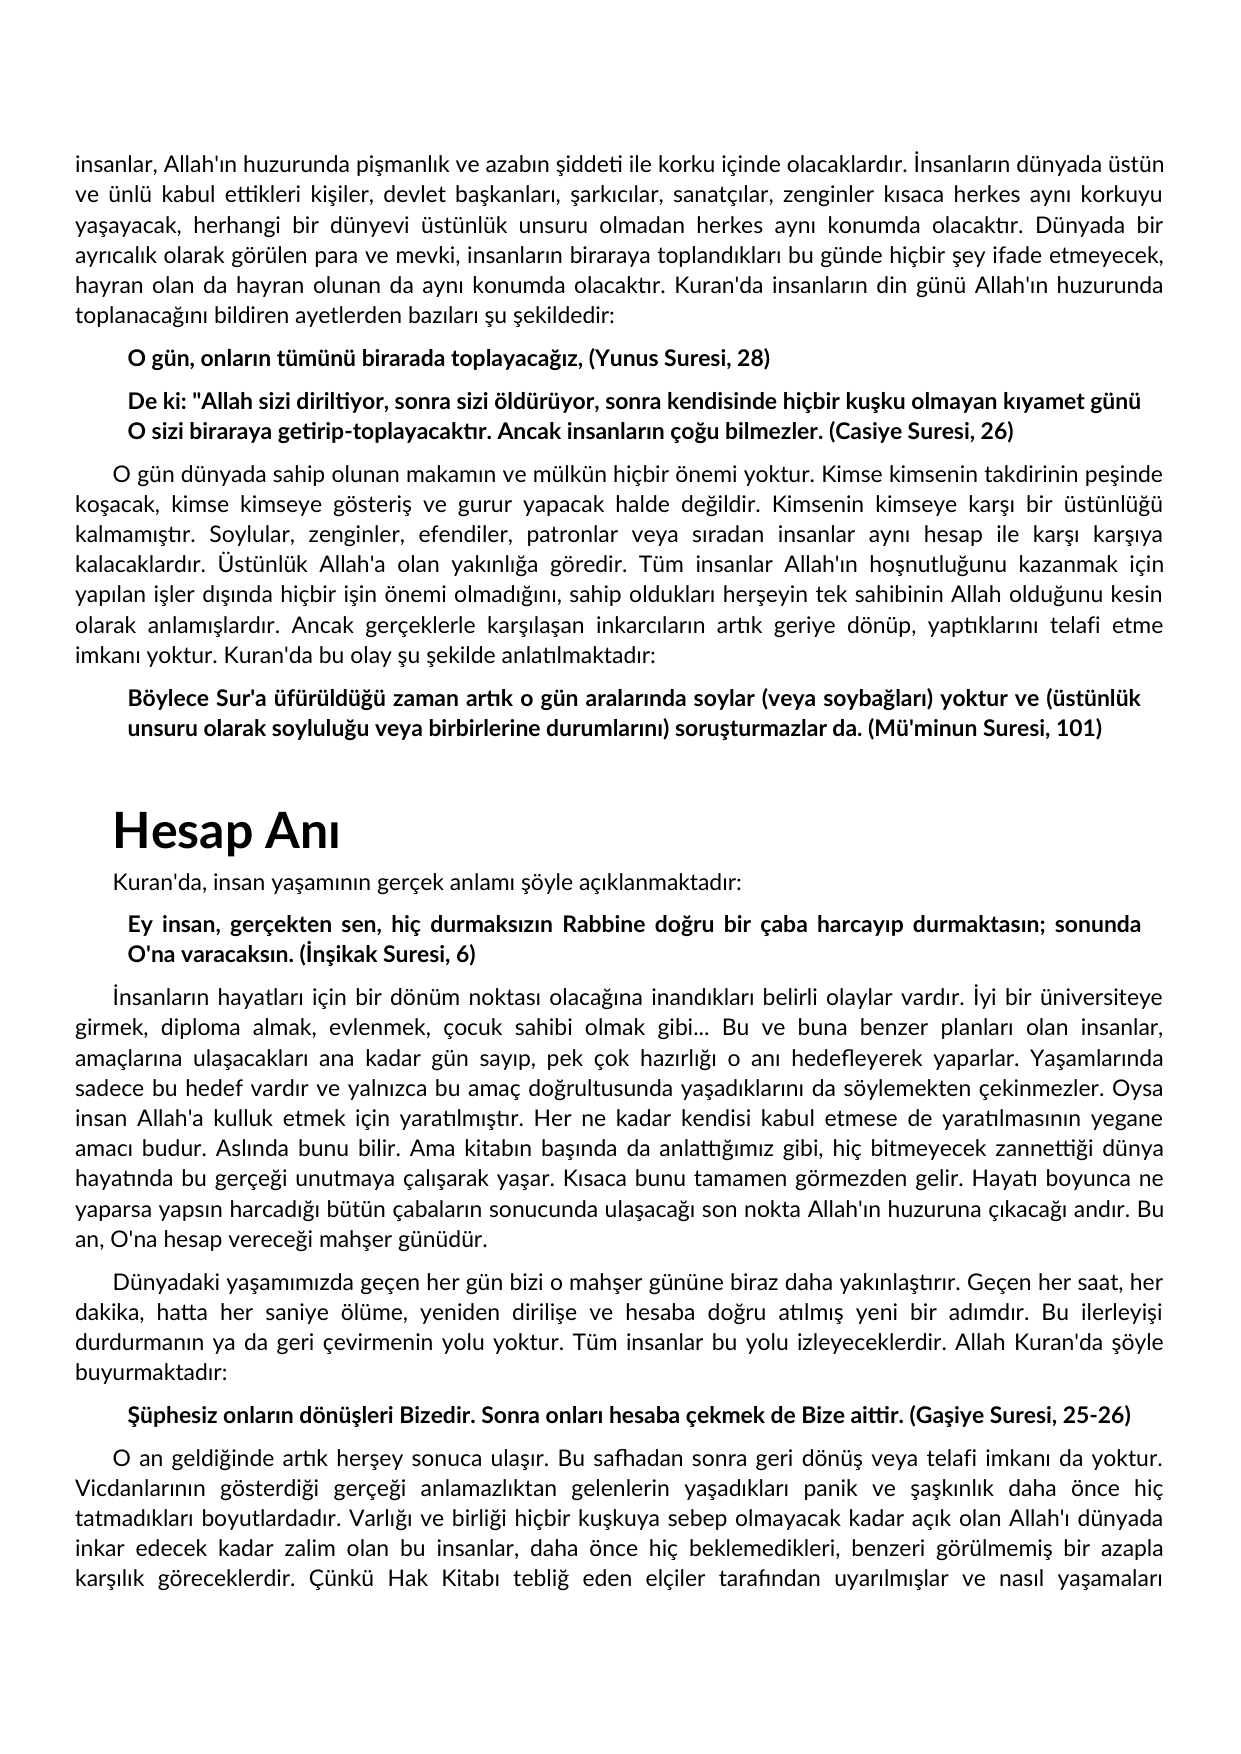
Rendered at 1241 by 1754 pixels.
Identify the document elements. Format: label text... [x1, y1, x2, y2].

subtitle Hesap Anı [112, 799, 1165, 859]
text İnsanların hayatları için bir dönüm noktası olacağına inandıkları belirli olaylar vardır. İyi bir üniversiteye girmek, diploma almak, evlenmek, çocuk sahibi olmak gibi... Bu ve buna benzer planları olan insanlar, amaçlarına ulaşacakları ana kadar gün sayıp, pek çok hazırlığı o anı hedefleyerek yaparlar. Yaşamlarında sadece bu hedef vardır ve yalnızca bu amaç doğrultusunda yaşadıklarını da söylemekten çekinmezler. Oysa insan Allah'a kulluk etmek için yaratılmıştır. Her ne kadar kendisi kabul etmese de yaratılmasının yegane amacı budur. Aslında bunu bilir. Ama kitabın başında da anlattığımız gibi, hiç bitmeyecek zannettiği dünya hayatında bu gerçeği unutmaya çalışarak yaşar. Kısaca bunu tamamen görmezden gelir. Hayatı boyunca ne yaparsa yapsın harcadığı bütün çabaların sonucunda ulaşacağı son nokta Allah'ın huzuruna çıkacağı andır. Bu an, O'na hesap vereceği mahşer günüdür. [75, 983, 1165, 1252]
text insanlar, Allah'ın huzurunda pişmanlık ve azabın şiddeti ile korku içinde olacaklardır. İnsanların dünyada üstün ve ünlü kabul ettikleri kişiler, devlet başkanları, şarkıcılar, sanatçılar, zenginler kısaca herkes aynı korkuyu yaşayacak, herhangi bir dünyevi üstünlük unsuru olmadan herkes aynı konumda olacaktır. Dünyada bir ayrıcalık olarak görülen para ve mevki, insanların biraraya toplandıkları bu günde hiçbir şey ifade etmeyecek, hayran olan da hayran olunan da aynı konumda olacaktır. Kuran'da insanların din günü Allah'ın huzurunda toplanacağını bildiren ayetlerden bazıları şu şekildedir: [75, 150, 1165, 328]
text Böylece Sur'a üfürüldüğü zaman artık o gün aralarında soylar (veya soybağları) yoktur ve (üstünlük unsuru olarak soyluluğu veya birbirlerine durumlarını) soruşturmazlar da. (Mü'minun Suresi, 101) [127, 683, 1143, 741]
text Dünyadaki yaşamımızda geçen her gün bizi o mahşer gününe biraz daha yakınlaştırır. Geçen her saat, her dakika, hatta her saniye ölüme, yeniden dirilişe ve hesaba doğru atılmış yeni bir adımdır. Bu ilerleyişi durdurmanın ya da geri çevirmenin yolu yoktur. Tüm insanlar bu yolu izleyeceklerdir. Allah Kuran'da şöyle buyurmaktadır: [75, 1267, 1165, 1385]
text O gün dünyada sahip olunan makamın ve mülkün hiçbir önemi yoktur. Kimse kimsenin takdirinin peşinde koşacak, kimse kimseye gösteriş ve gurur yapacak halde değildir. Kimsenin kimseye karşı bir üstünlüğü kalmamıştır. Soylular, zenginler, efendiler, patronlar veya sıradan insanlar aynı hesap ile karşı karşıya kalacaklardır. Üstünlük Allah'a olan yakınlığa göredir. Tüm insanlar Allah'ın hoşnutluğunu kazanmak için yapılan işler dışında hiçbir işin önemi olmadığını, sahip oldukları herşeyin tek sahibinin Allah olduğunu kesin olarak anlamışlardır. Ancak gerçeklerle karşılaşan inkarcıların artık geriye dönüp, yaptıklarını telafi etme imkanı yoktur. Kuran'da bu olay şu şekilde anlatılmaktadır: [75, 459, 1165, 668]
text Şüphesiz onların dönüşleri Bizedir. Sonra onları hesaba çekmek de Bize aittir. (Gaşiye Suresi, 25-26) [127, 1401, 1143, 1428]
text O gün, onların tümünü birarada toplayacağız, (Yunus Suresi, 28) [127, 344, 1143, 371]
text Ey insan, gerçekten sen, hiç durmaksızın Rabbine doğru bir çaba harcayıp durmaktasın; sonunda O'na varacaksın. (İnşikak Suresi, 6) [127, 910, 1143, 968]
text O an geldiğinde artık herşey sonuca ulaşır. Bu safhadan sonra geri dönüş veya telafi imkanı da yoktur. Vicdanlarının gösterdiği gerçeği anlamazlıktan gelenlerin yaşadıkları panik ve şaşkınlık daha önce hiç tatmadıkları boyutlardadır. Varlığı ve birliği hiçbir kuşkuya sebep olmayacak kadar açık olan Allah'ı dünyada inkar edecek kadar zalim olan bu insanlar, daha önce hiç beklemedikleri, benzeri görülmemiş bir azapla karşılık göreceklerdir. Çünkü Hak Kitabı tebliğ eden elçiler tarafından uyarılmışlar ve nasıl yaşamaları [75, 1443, 1165, 1592]
text De ki: "Allah sizi diriltiyor, sonra sizi öldürüyor, sonra kendisinde hiçbir kuşku olmayan kıyamet günü O sizi biraraya getirip-toplayacaktır. Ancak insanların çoğu bilmezler. (Casiye Suresi, 26) [127, 386, 1143, 444]
text Kuran'da, insan yaşamının gerçek anlamı şöyle açıklanmaktadır: [75, 867, 1165, 895]
